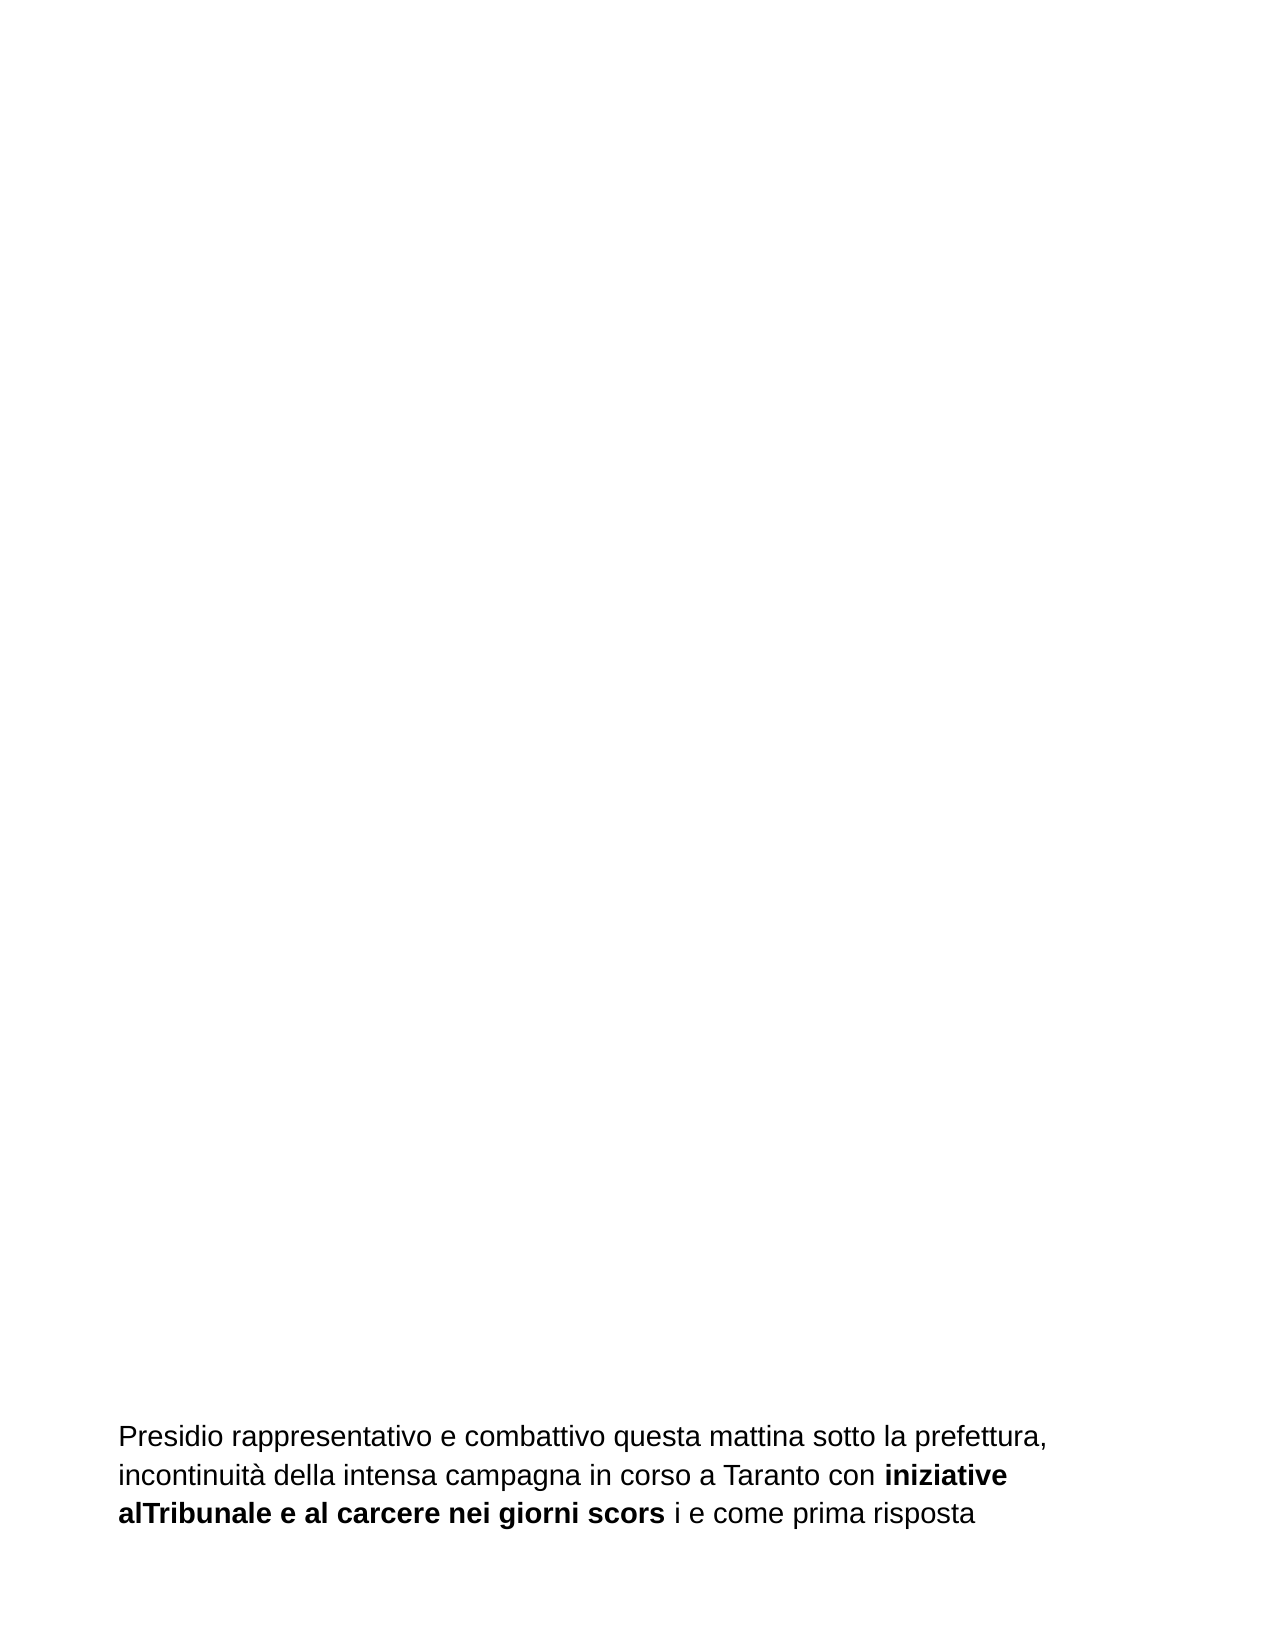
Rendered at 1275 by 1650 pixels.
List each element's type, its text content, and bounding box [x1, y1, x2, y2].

text Presidio rappresentativo e combattivo questa mattina sotto la prefettura, incontinuità della intensa campagna in corso a Taranto con iniziative alTribunale e al carcere nei giorni scors i e come prima risposta [118, 1419, 1157, 1530]
